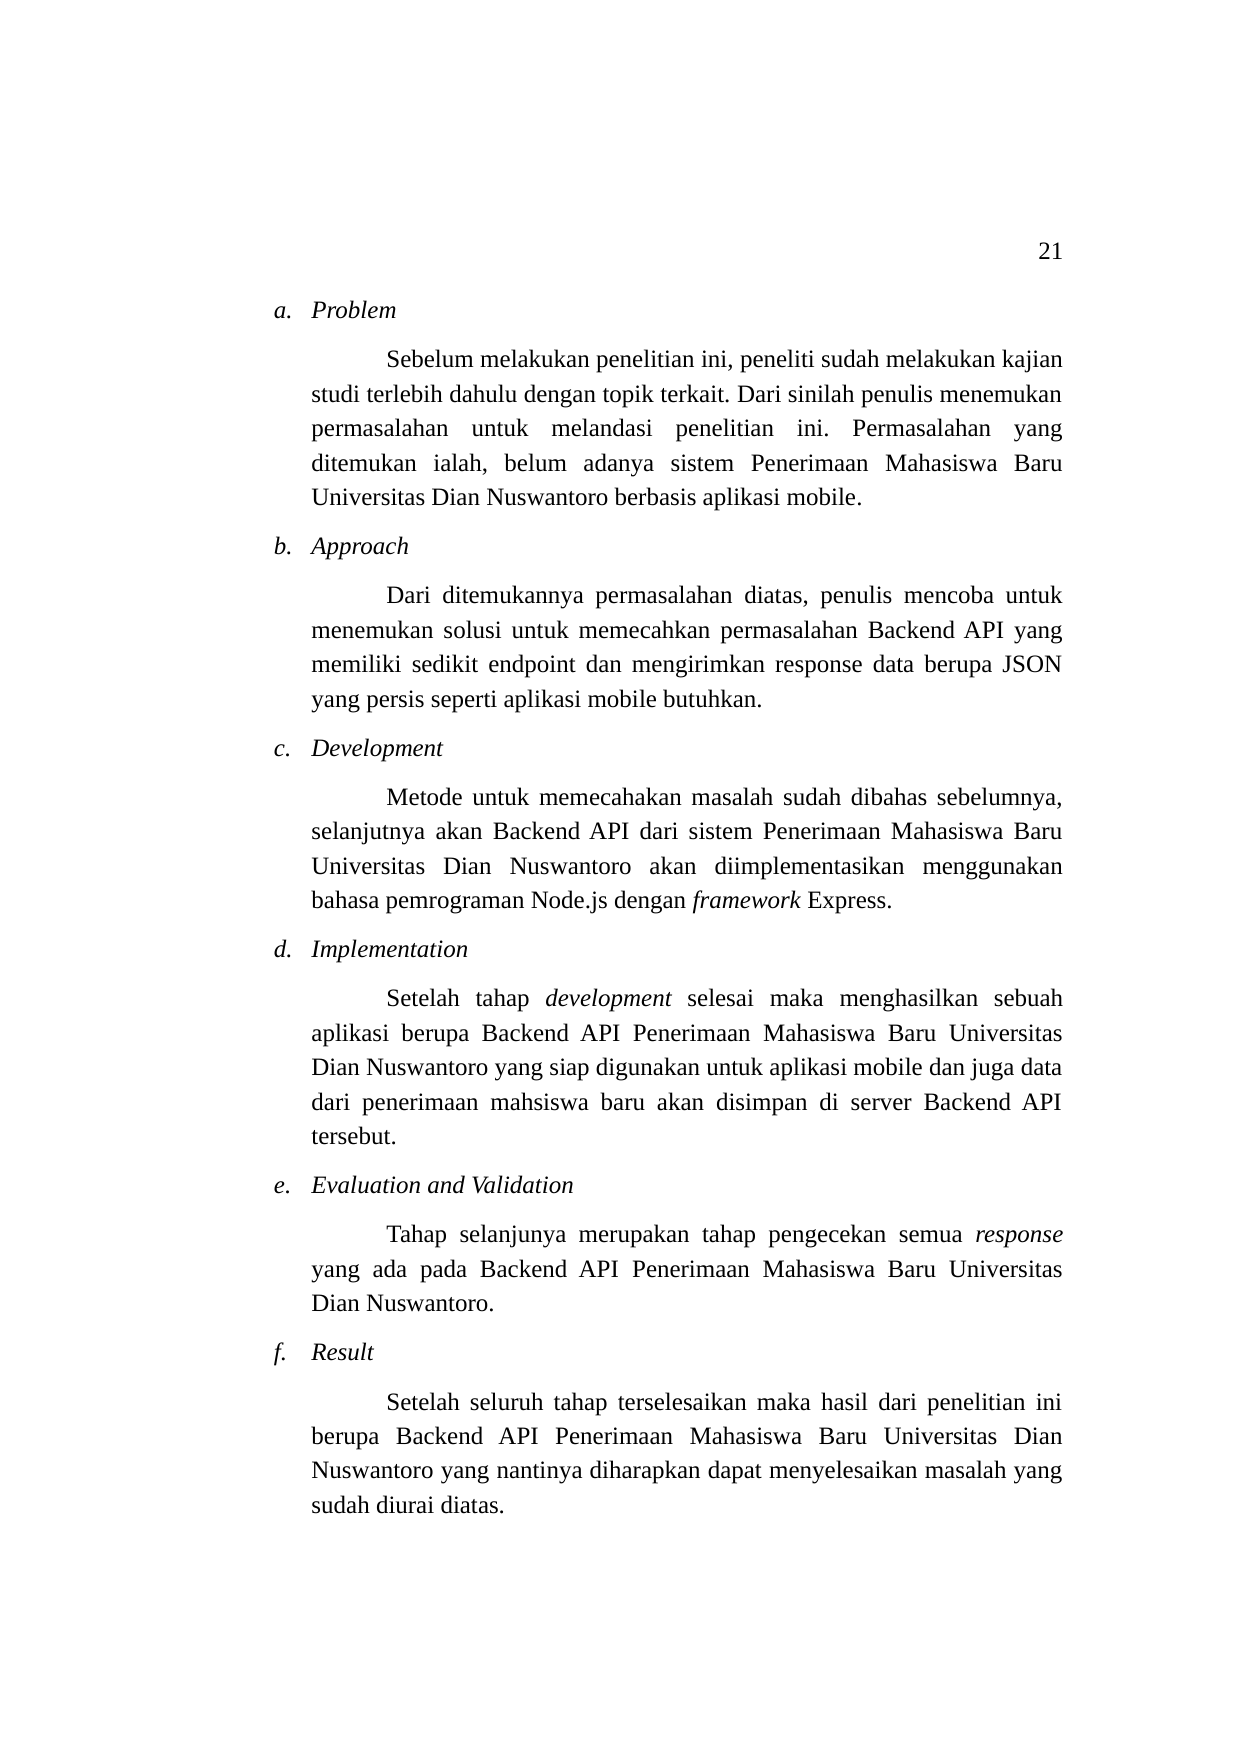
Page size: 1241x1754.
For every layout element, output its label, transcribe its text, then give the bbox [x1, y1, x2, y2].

list Development [274, 733, 1063, 762]
text Tahap selanjunya merupakan tahap pengecekan semua response yang ada pada Backend API Penerimaan Mahasiswa Baru Universitas Dian Nuswantoro. [311, 1219, 1063, 1317]
list Implementation [274, 934, 1063, 963]
text Setelah tahap development selesai maka menghasilkan sebuah aplikasi berupa Backend API Penerimaan Mahasiswa Baru Universitas Dian Nuswantoro yang siap digunakan untuk aplikasi mobile dan juga data dari penerimaan mahsiswa baru akan disimpan di server Backend API tersebut. [311, 983, 1063, 1150]
text Dari ditemukannya permasalahan diatas, penulis mencoba untuk menemukan solusi untuk memecahkan permasalahan Backend API yang memiliki sedikit endpoint dan mengirimkan response data berupa JSON yang persis seperti aplikasi mobile butuhkan. [311, 580, 1063, 712]
list Result [274, 1337, 1063, 1366]
text Sebelum melakukan penelitian ini, peneliti sudah melakukan kajian studi terlebih dahulu dengan topik terkait. Dari sinilah penulis menemukan permasalahan untuk melandasi penelitian ini. Permasalahan yang ditemukan ialah, belum adanya sistem Penerimaan Mahasiswa Baru Universitas Dian Nuswantoro berbasis aplikasi mobile. [311, 344, 1063, 511]
text Metode untuk memecahakan masalah sudah dibahas sebelumnya, selanjutnya akan Backend API dari sistem Penerimaan Mahasiswa Baru Universitas Dian Nuswantoro akan diimplementasikan menggunakan bahasa pemrograman Node.js dengan framework Express. [311, 782, 1063, 914]
list Problem [274, 295, 1063, 324]
text Setelah seluruh tahap terselesaikan maka hasil dari penelitian ini berupa Backend API Penerimaan Mahasiswa Baru Universitas Dian Nuswantoro yang nantinya diharapkan dapat menyelesaikan masalah yang sudah diurai diatas. [311, 1387, 1063, 1519]
list Approach [274, 531, 1063, 560]
list Evaluation and Validation [274, 1170, 1063, 1199]
